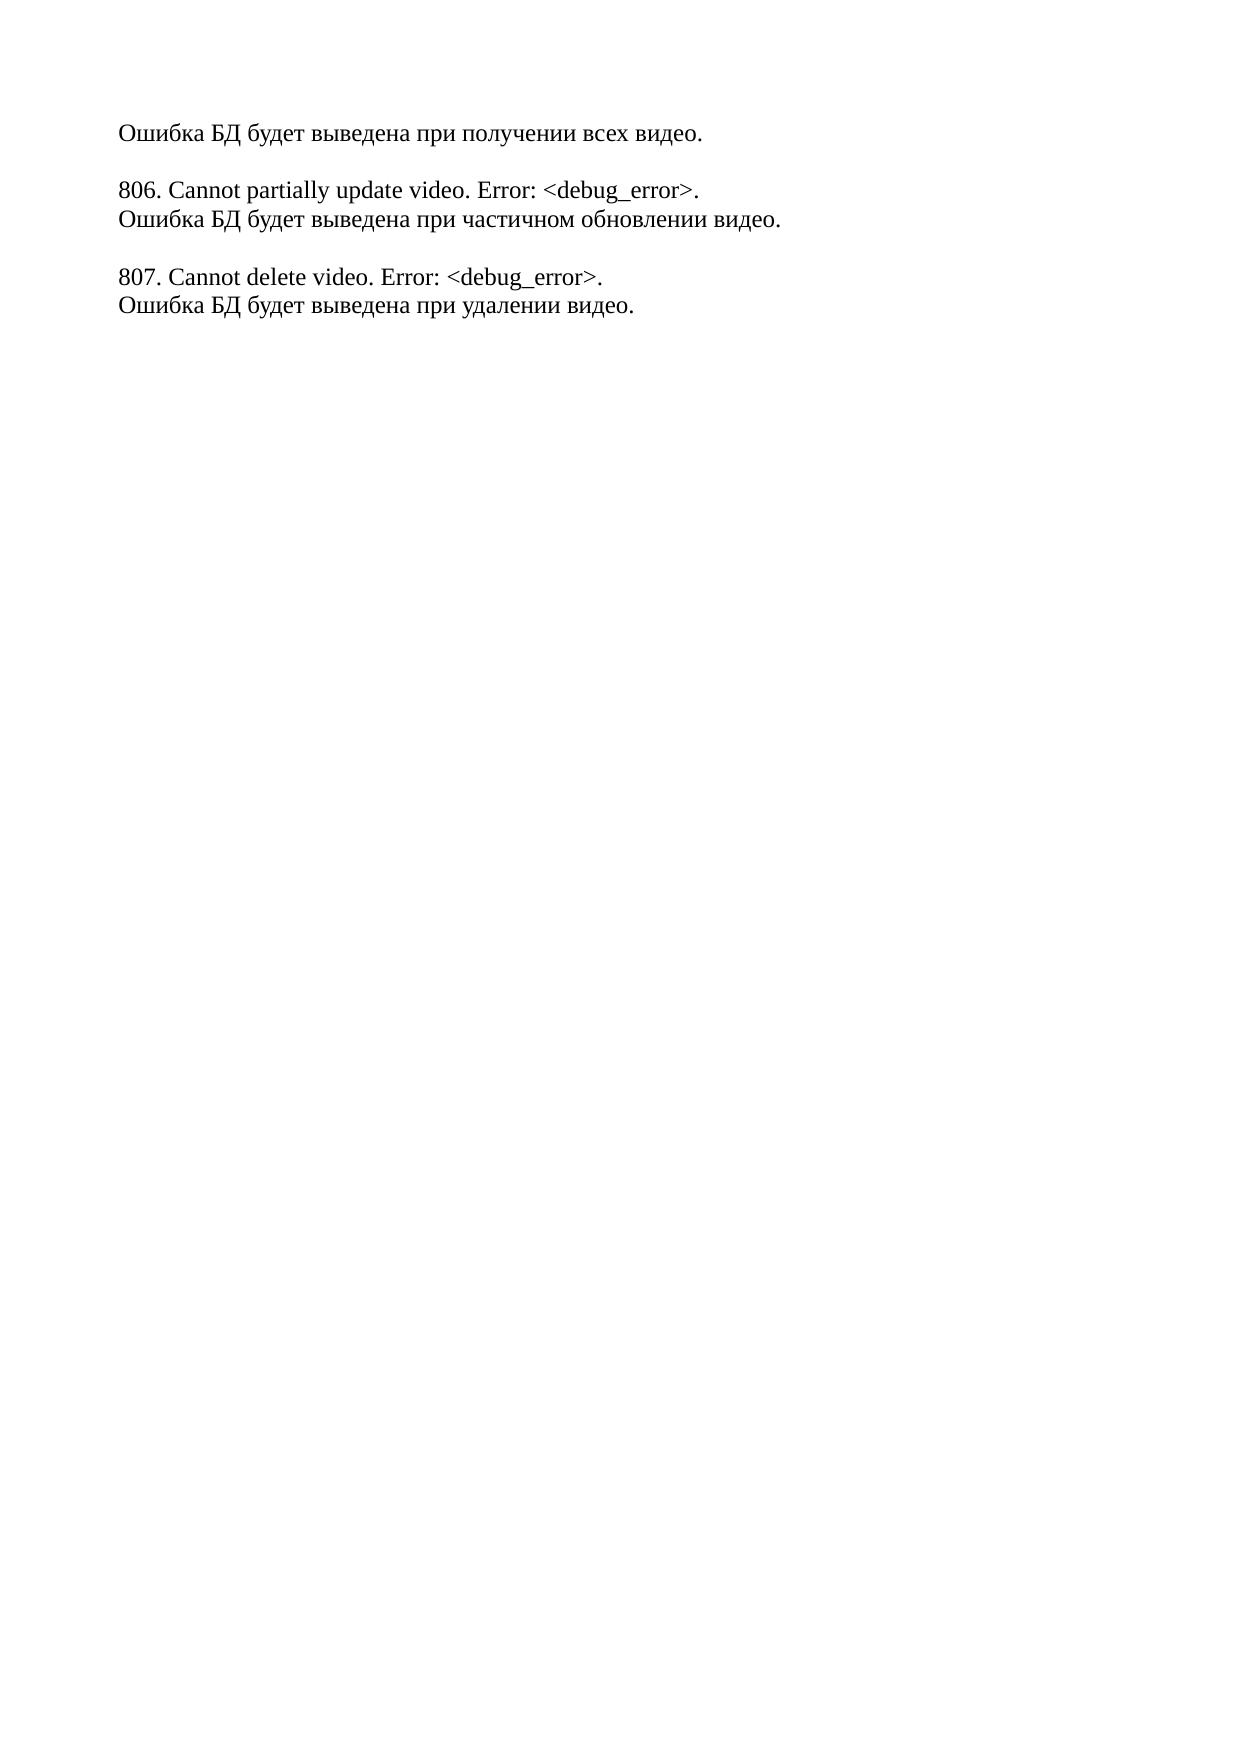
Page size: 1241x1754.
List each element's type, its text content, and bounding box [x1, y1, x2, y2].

text Ошибка БД будет выведена при получении всех видео. [118, 118, 1122, 147]
text 807. Cannot delete video. Error: <debug_error>. [118, 262, 1122, 291]
text Ошибка БД будет выведена при удалении видео. [118, 291, 1122, 319]
text 806. Cannot partially update video. Error: <debug_error>. [118, 176, 1122, 204]
text Ошибка БД будет выведена при частичном обновлении видео. [118, 204, 1122, 233]
